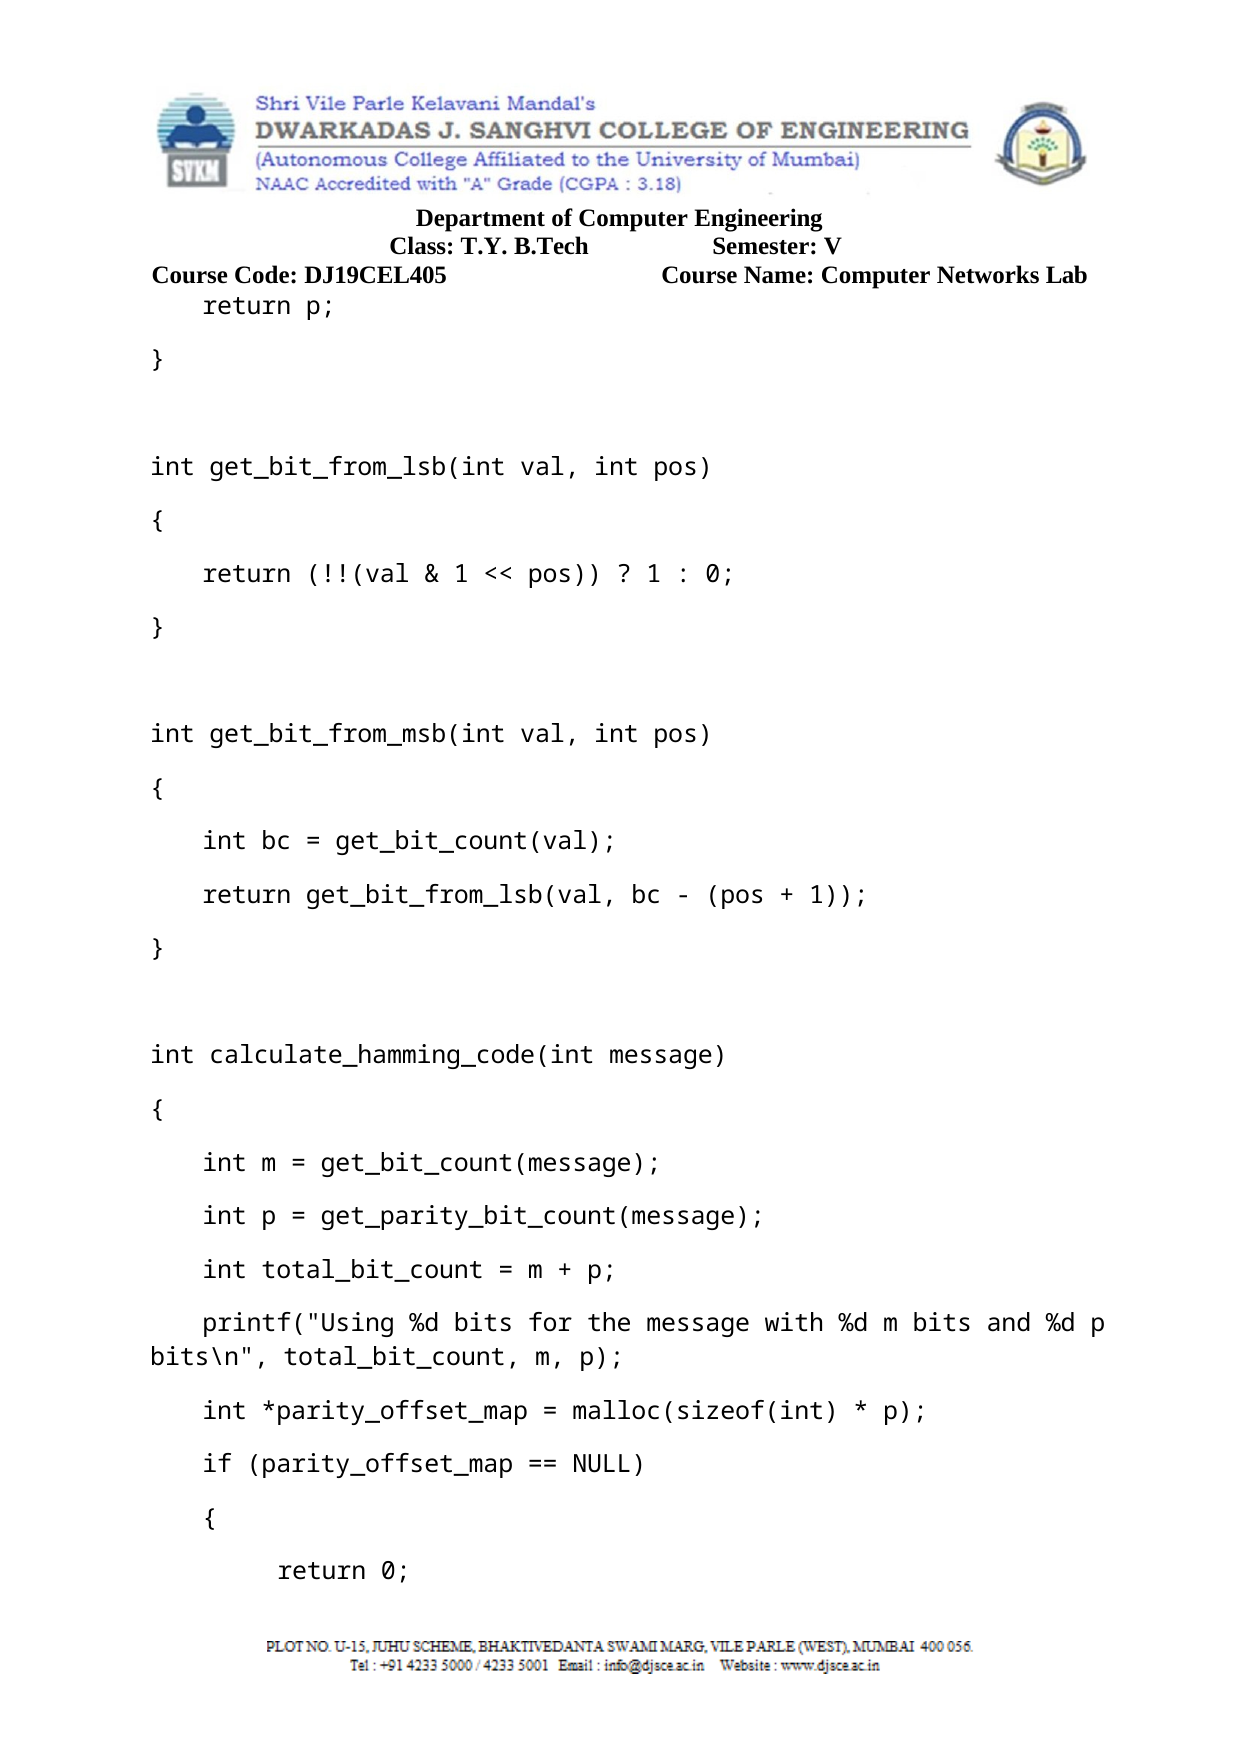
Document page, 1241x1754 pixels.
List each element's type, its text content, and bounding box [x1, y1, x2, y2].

text } [150, 609, 1113, 643]
picture [267, 1641, 974, 1674]
text { [150, 769, 1113, 803]
text printf("Using %d bits for the message with %d m bits and %d p bits\n", total_bit_count, m, p); [150, 1305, 1113, 1373]
text return 0; [150, 1553, 1113, 1587]
text { [150, 1499, 1113, 1533]
text int bc = get_bit_count(val); [150, 823, 1113, 857]
text return p; [150, 287, 1113, 322]
picture [150, 83, 1091, 200]
text int get_bit_from_lsb(int val, int pos) [150, 448, 1113, 482]
text if (parity_offset_map == NULL) [150, 1446, 1113, 1480]
text } [150, 930, 1113, 964]
text int m = get_bit_count(message); [150, 1144, 1113, 1178]
text int *parity_offset_map = malloc(sizeof(int) * p); [150, 1392, 1113, 1426]
text int calculate_hamming_code(int message) [150, 1037, 1113, 1071]
text int total_bit_count = m + p; [150, 1251, 1113, 1285]
text } [150, 341, 1113, 375]
text { [150, 502, 1113, 536]
text return (!!(val & 1 << pos)) ? 1 : 0; [150, 555, 1113, 589]
text int p = get_parity_bit_count(message); [150, 1198, 1113, 1232]
text int get_bit_from_msb(int val, int pos) [150, 716, 1113, 750]
text { [150, 1091, 1113, 1125]
text return get_bit_from_lsb(val, bc - (pos + 1)); [150, 876, 1113, 911]
